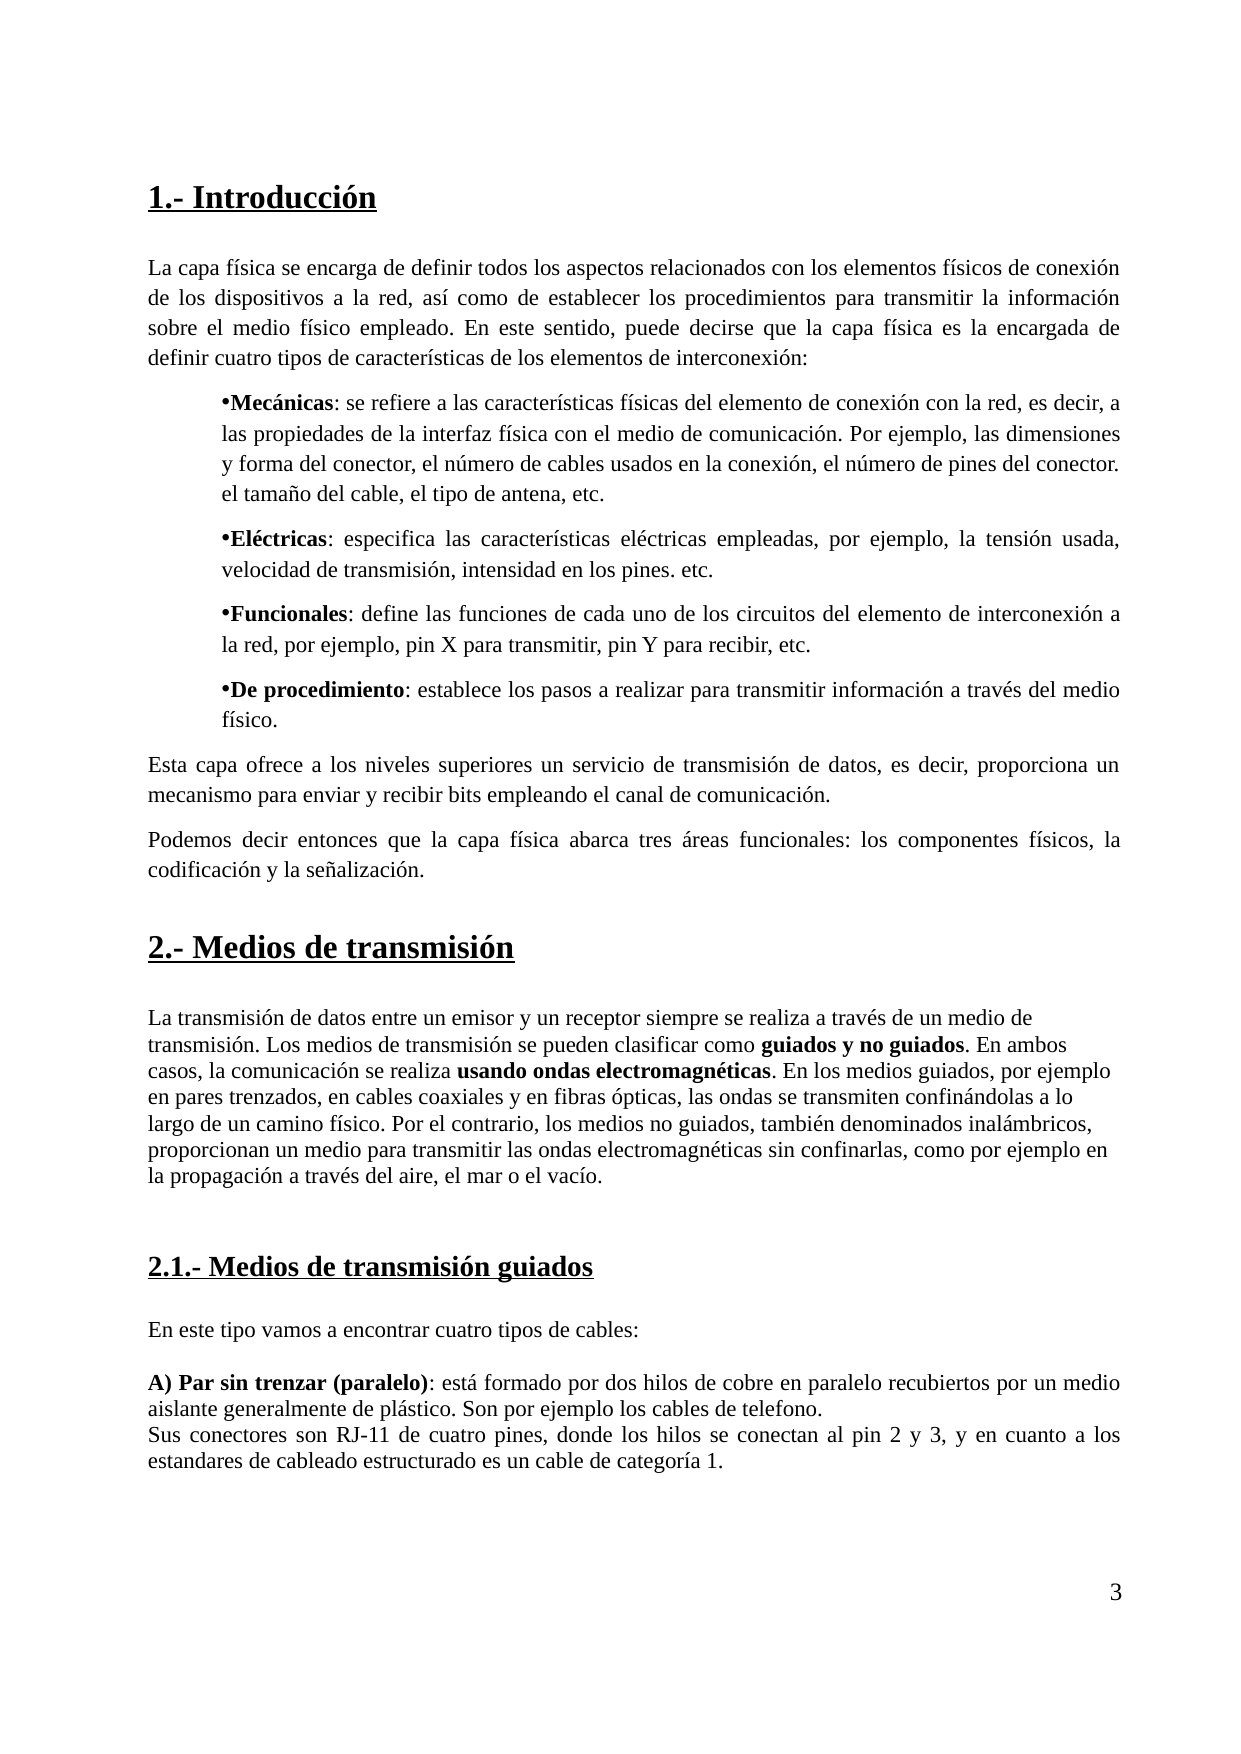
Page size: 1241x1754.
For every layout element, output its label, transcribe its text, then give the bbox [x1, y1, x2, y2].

text Podemos decir entonces que la capa física abarca tres áreas funcionales: los componentes físicos, la codificación y la señalización. [148, 826, 1122, 883]
list Funcionales: define las funciones de cada uno de los circuitos del elemento de interconexión a la red, por ejemplo, pin X para transmitir, pin Y para recibir, etc. [148, 601, 1122, 657]
text 2.1.- Medios de transmisión guiados [148, 1249, 1122, 1282]
text 1.- Introducción [148, 177, 1122, 216]
text 2.- Medios de transmisión [148, 928, 1122, 966]
text La capa física se encarga de definir todos los aspectos relacionados con los elementos físicos de conexión de los dispositivos a la red, así como de establecer los procedimientos para transmitir la información sobre el medio físico empleado. En este sentido, puede decirse que la capa física es la encargada de definir cuatro tipos de características de los elementos de interconexión: [148, 254, 1122, 371]
list De procedimiento: establece los pasos a realizar para transmitir información a través del medio físico. [148, 676, 1122, 733]
text Sus conectores son RJ-11 de cuatro pines, donde los hilos se conectan al pin 2 y 3, y en cuanto a los estandares de cableado estructurado es un cable de categoría 1. [148, 1421, 1122, 1474]
text Esta capa ofrece a los niveles superiores un servicio de transmisión de datos, es decir, proporciona un mecanismo para enviar y recibir bits empleando el canal de comunicación. [148, 751, 1122, 808]
list Eléctricas: especifica las características eléctricas empleadas, por ejemplo, la tensión usada, velocidad de transmisión, intensidad en los pines. etc. [148, 525, 1122, 582]
text A) Par sin trenzar (paralelo): está formado por dos hilos de cobre en paralelo recubiertos por un medio aislante generalmente de plástico. Son por ejemplo los cables de telefono. [148, 1368, 1122, 1421]
text En este tipo vamos a encontrar cuatro tipos de cables: [148, 1316, 1122, 1342]
text La transmisión de datos entre un emisor y un receptor siempre se realiza a través de un medio de transmisión. Los medios de transmisión se pueden clasificar como guiados y no guiados. En ambos casos, la comunicación se realiza usando ondas electromagnéticas. En los medios guiados, por ejemplo en pares trenzados, en cables coaxiales y en fibras ópticas, las ondas se transmiten confinándolas a lo largo de un camino físico. Por el contrario, los medios no guiados, también denominados inalámbricos, proporcionan un medio para transmitir las ondas electromagnéticas sin confinarlas, como por ejemplo en la propagación a través del aire, el mar o el vacío. [148, 1004, 1122, 1189]
list Mecánicas: se refiere a las características físicas del elemento de conexión con la red, es decir, a las propiedades de la interfaz física con el medio de comunicación. Por ejemplo, las dimensiones y forma del conector, el número de cables usados en la conexión, el número de pines del conector. el tamaño del cable, el tipo de antena, etc. [148, 389, 1122, 507]
